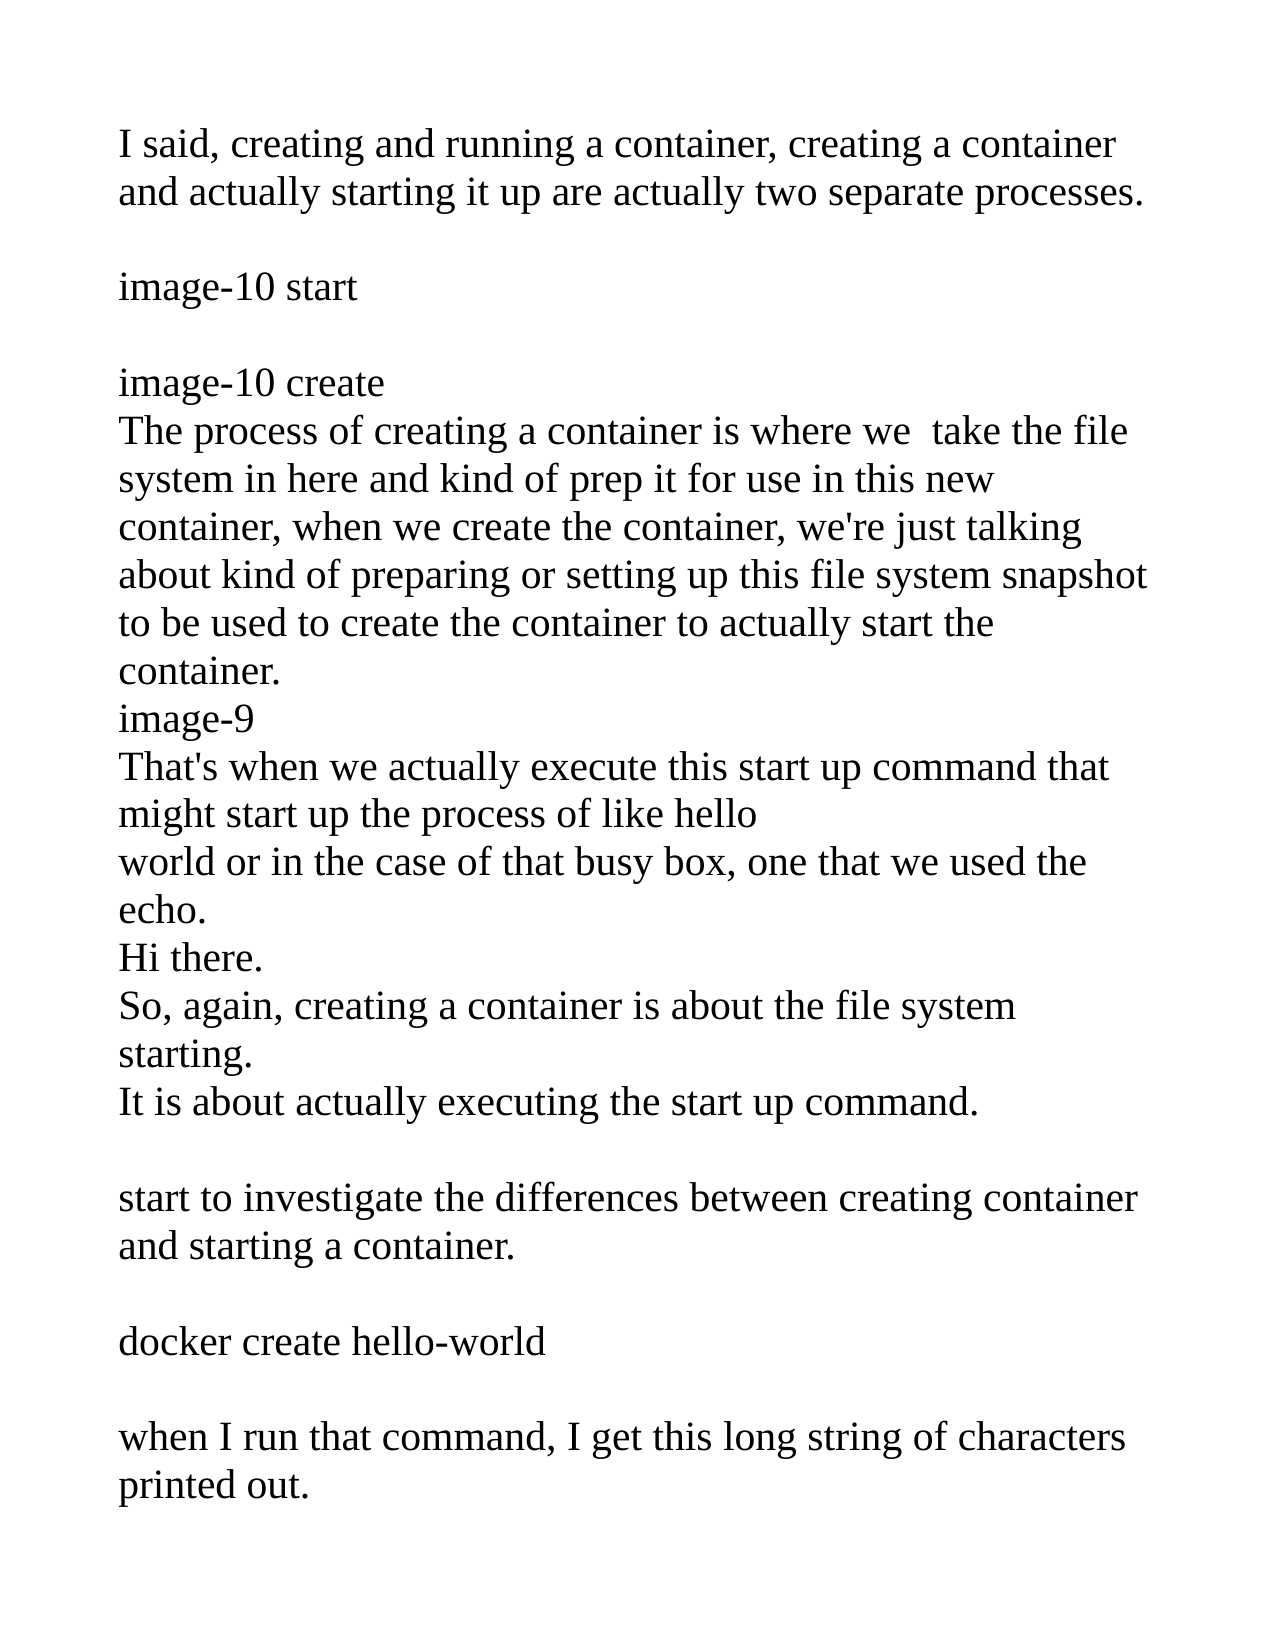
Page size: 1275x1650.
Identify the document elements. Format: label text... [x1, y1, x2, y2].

text I said, creating and running a container, creating a container and actually starting it up are actually two separate processes. [118, 118, 1157, 214]
text world or in the case of that busy box, one that we used the echo. [118, 837, 1157, 933]
text start to investigate the differences between creating container and starting a container. [118, 1172, 1157, 1268]
text image-10 start [118, 262, 1157, 310]
text That's when we actually execute this start up command that might start up the process of like hello [118, 741, 1157, 837]
text docker create hello-world [118, 1316, 1157, 1364]
text image-9 [118, 693, 1157, 741]
text So, again, creating a container is about the file system starting. [118, 981, 1157, 1076]
text It is about actually executing the start up command. [118, 1076, 1157, 1124]
text The process of creating a container is where we take the file system in here and kind of prep it for use in this new container, when we create the container, we're just talking about kind of preparing or setting up this file system snapshot to be used to create the container to actually start the container. [118, 406, 1157, 693]
text when I run that command, I get this long string of characters printed out. [118, 1412, 1157, 1508]
text image-10 create [118, 358, 1157, 406]
text Hi there. [118, 933, 1157, 981]
